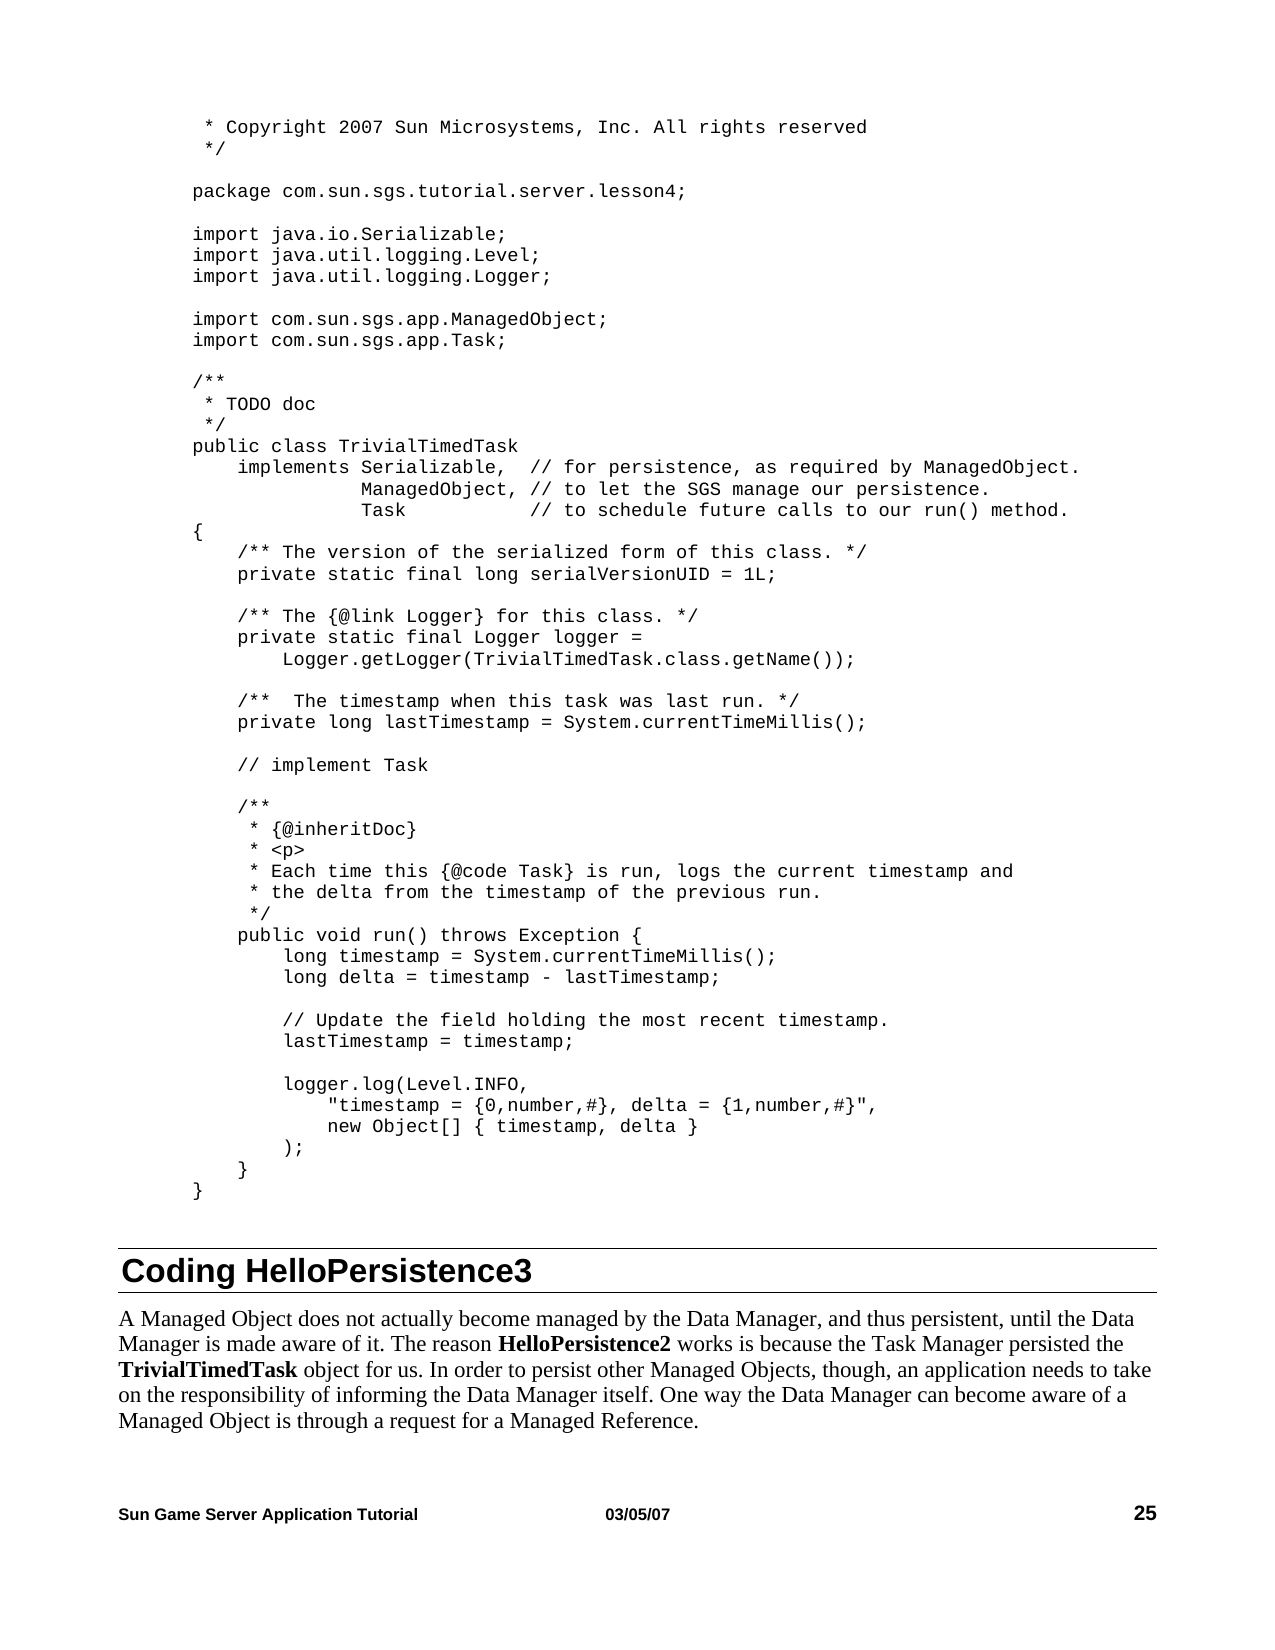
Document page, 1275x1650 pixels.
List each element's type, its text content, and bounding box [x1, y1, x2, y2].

subtitle Coding HelloPersistence3 [118, 1249, 1157, 1292]
text * Copyright 2007 Sun Microsystems, Inc. All rights reserved */ package com.sun.sgs.tutorial.server.lesson4; import java.io.Serializable; import java.util.logging.Level; import java.util.logging.Logger; import com.sun.sgs.app.ManagedObject; import com.sun.sgs.app.Task; /** * TODO doc */ public class TrivialTimedTask implements Serializable, // for persistence, as required by ManagedObject. ManagedObject, // to let the SGS manage our persistence. Task // to schedule future calls to our run() method. { /** The version of the serialized form of this class. */ private static final long serialVersionUID = 1L; /** The {@link Logger} for this class. */ private static final Logger logger = Logger.getLogger(TrivialTimedTask.class.getName()); /** The timestamp when this task was last run. */ private long lastTimestamp = System.currentTimeMillis(); // implement Task /** * {@inheritDoc} * <p> * Each time this {@code Task} is run, logs the current timestamp and * the delta from the timestamp of the previous run. */ public void run() throws Exception { long timestamp = System.currentTimeMillis(); long delta = timestamp - lastTimestamp; // Update the field holding the most recent timestamp. lastTimestamp = timestamp; logger.log(Level.INFO, "timestamp = {0,number,#}, delta = {1,number,#}", new Object[] { timestamp, delta } ); } } [192, 118, 1098, 1223]
text A Managed Object does not actually become managed by the Data Manager, and thus persistent, until the Data Manager is made aware of it. The reason HelloPersistence2 works is because the Task Manager persisted the TrivialTimedTask object for us. In order to persist other Managed Objects, though, an application needs to take on the responsibility of informing the Data Manager itself. One way the Data Manager can become aware of a Managed Object is through a request for a Managed Reference. [118, 1306, 1157, 1433]
